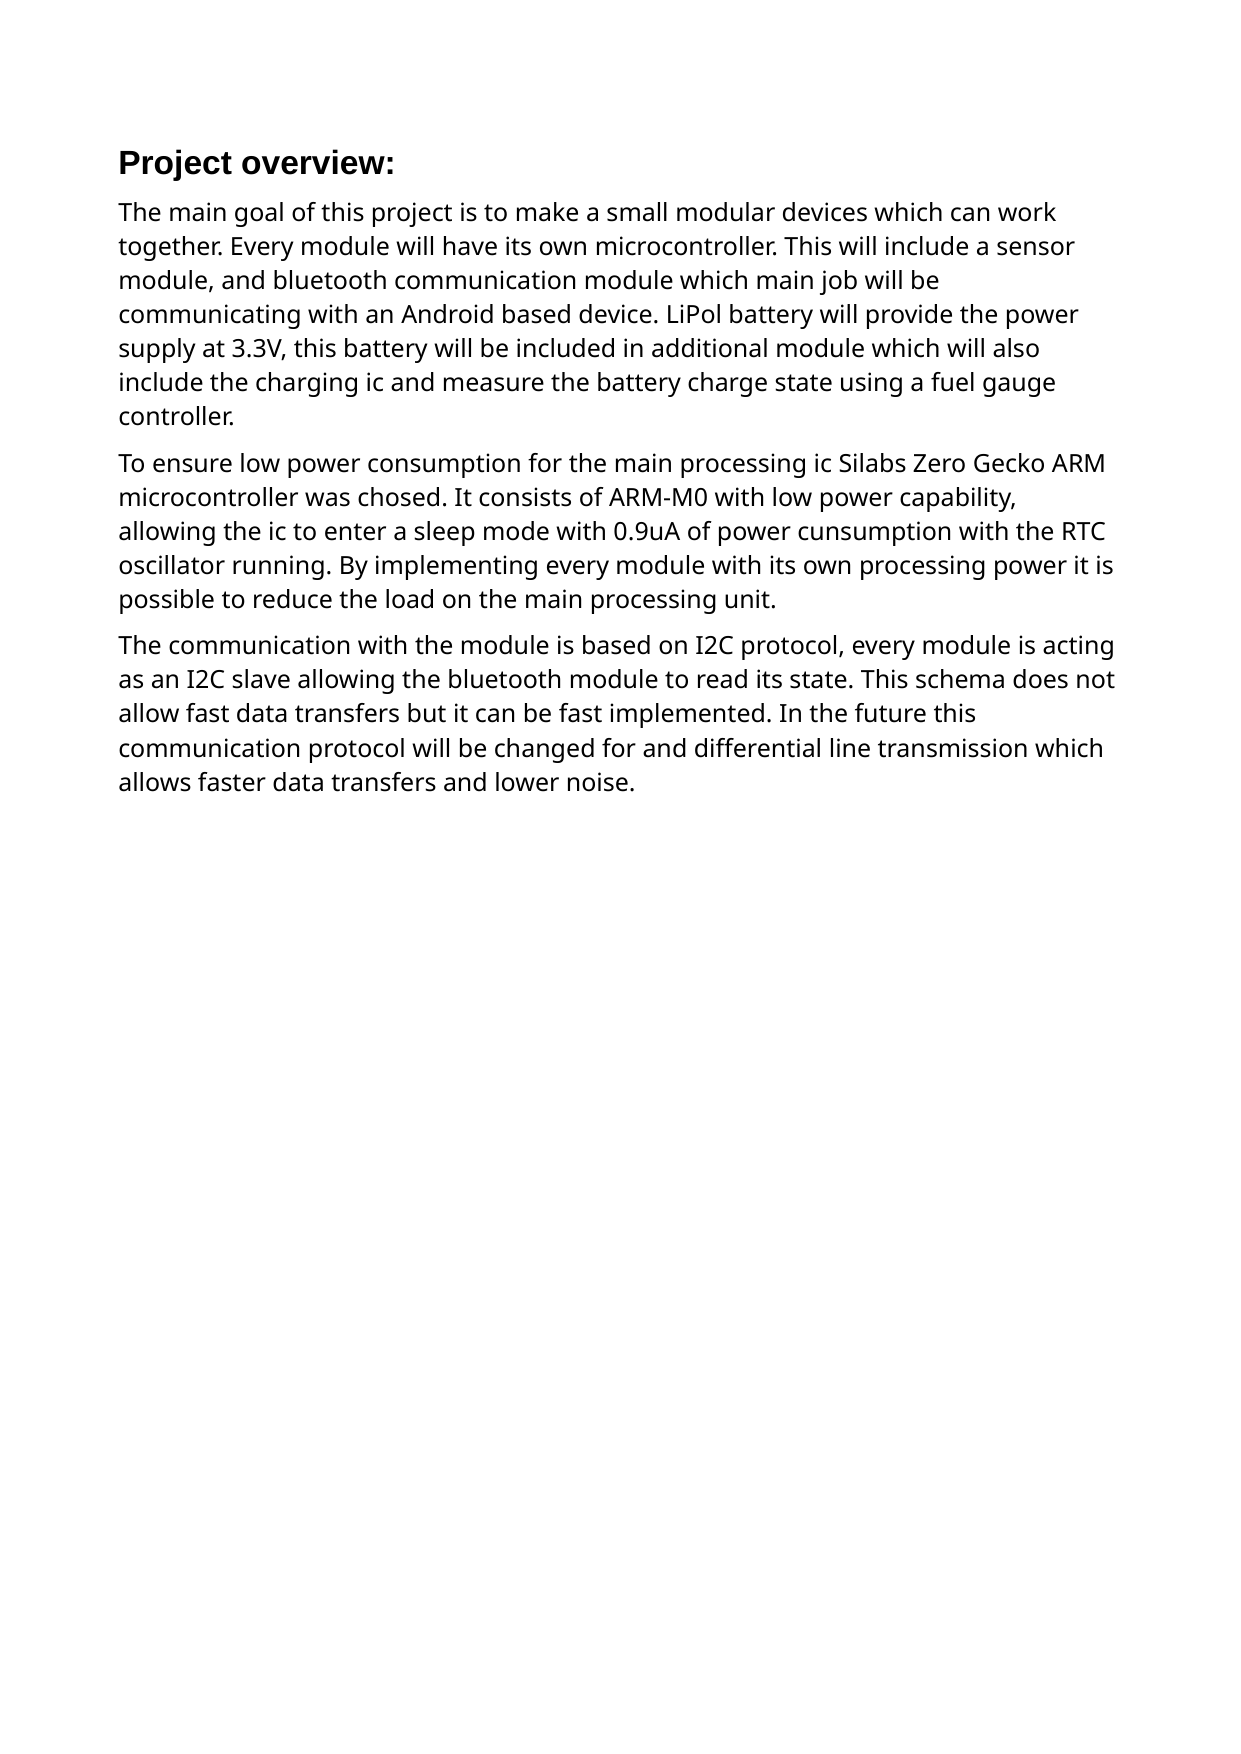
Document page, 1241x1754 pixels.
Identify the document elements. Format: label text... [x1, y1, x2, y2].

text The main goal of this project is to make a small modular devices which can work together. Every module will have its own microcontroller. This will include a sensor module, and bluetooth communication module which main job will be communicating with an Android based device. LiPol battery will provide the power supply at 3.3V, this battery will be included in additional module which will also include the charging ic and measure the battery charge state using a fuel gauge controller. [118, 194, 1122, 433]
text To ensure low power consumption for the main processing ic Silabs Zero Gecko ARM microcontroller was chosed. It consists of ARM-M0 with low power capability, allowing the ic to enter a sleep mode with 0.9uA of power cunsumption with the RTC oscillator running. By implementing every module with its own processing power it is possible to reduce the load on the main processing unit. [118, 445, 1122, 616]
text The communication with the module is based on I2C protocol, every module is acting as an I2C slave allowing the bluetooth module to read its state. This schema does not allow fast data transfers but it can be fast implemented. In the future this communication protocol will be changed for and differential line transmission which allows faster data transfers and lower noise. [118, 628, 1122, 798]
subtitle Project overview: [118, 143, 1122, 182]
